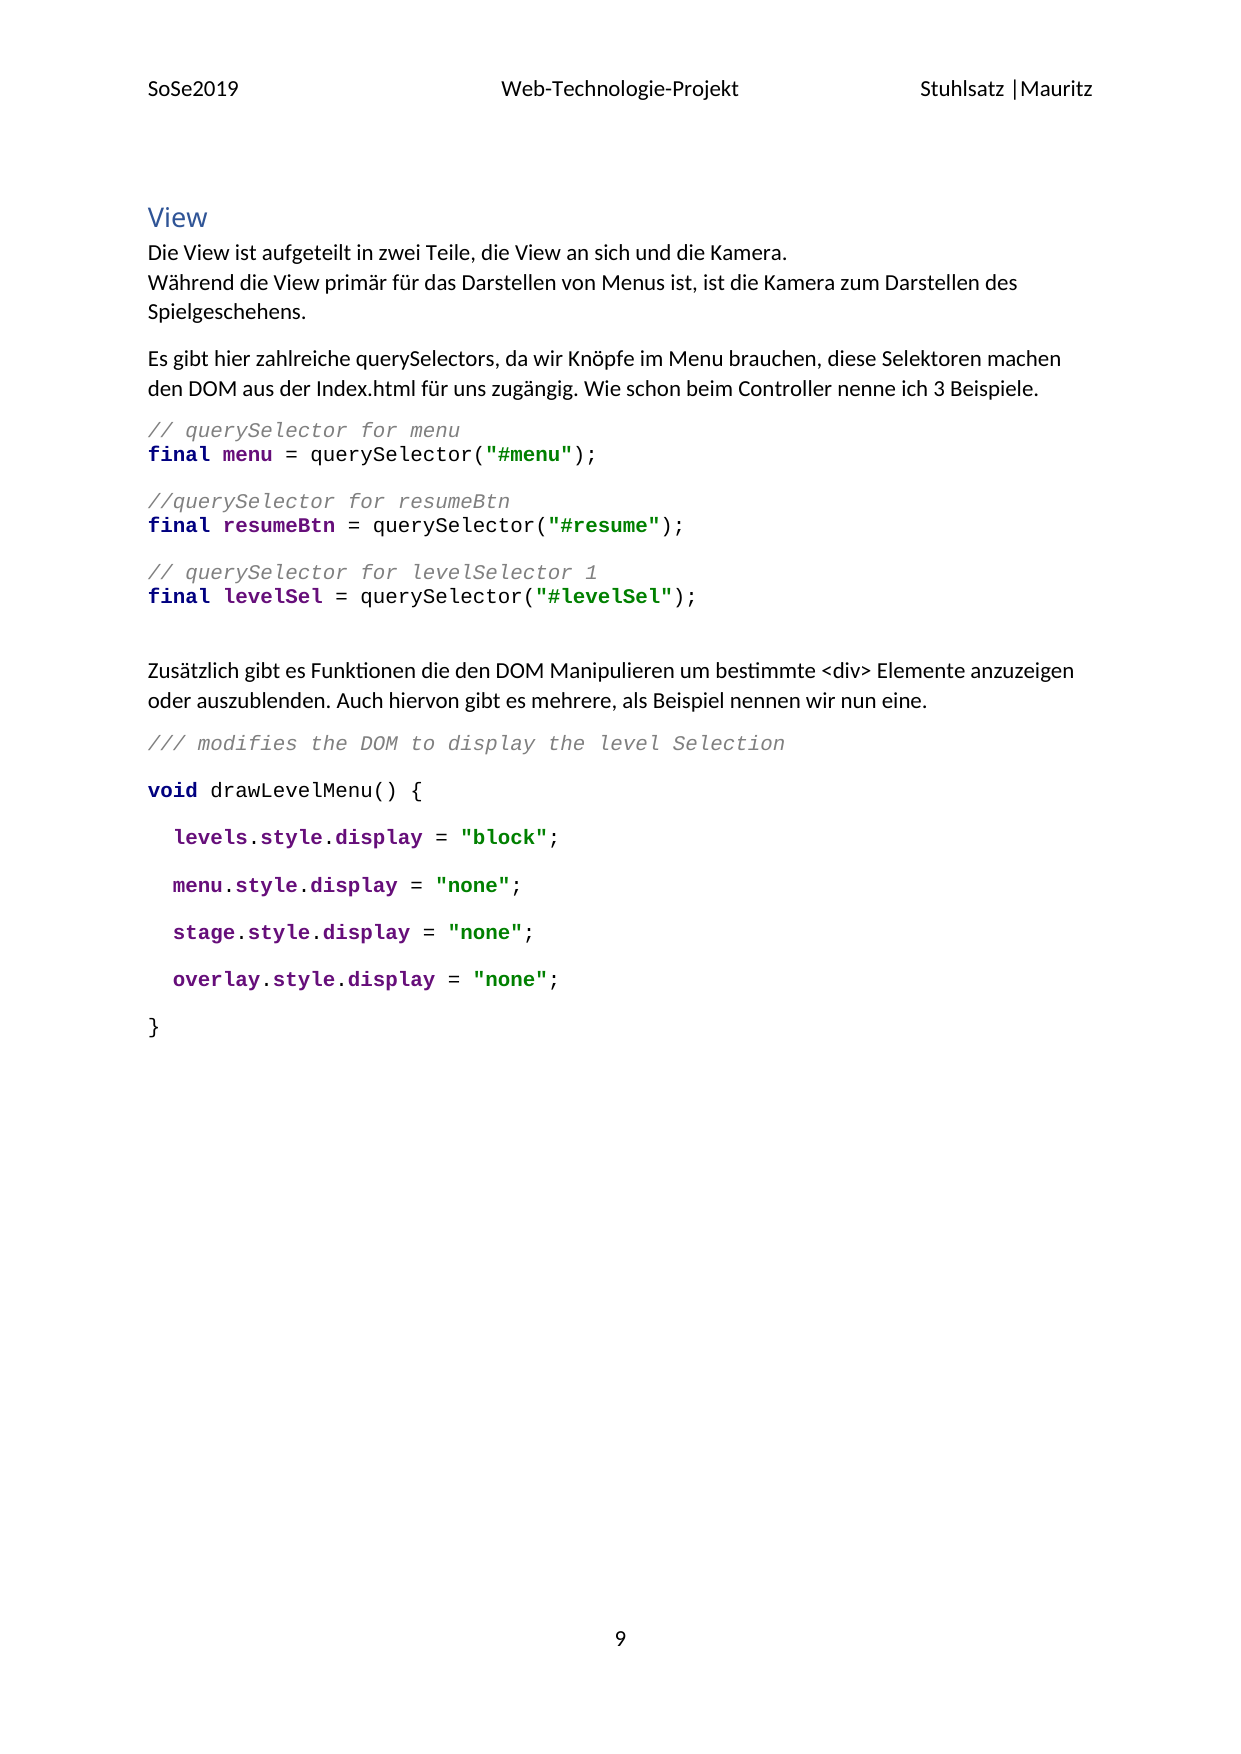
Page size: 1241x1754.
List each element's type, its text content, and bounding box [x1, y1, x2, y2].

text void drawLevelMenu() { [148, 780, 1093, 827]
subtitle View [148, 198, 1093, 235]
text } [148, 1016, 1093, 1040]
text overlay.style.display = "none"; [148, 969, 1093, 1016]
text // querySelector for menu final menu = querySelector("#menu"); //querySelector for resumeBtn final resumeBtn = querySelector("#resume"); // querySelector for levelSelector 1 final levelSel = querySelector("#levelSel"); [148, 421, 1093, 610]
text levels.style.display = "block"; [148, 827, 1093, 874]
text menu.style.display = "none"; [148, 874, 1093, 922]
text stage.style.display = "none"; [148, 922, 1093, 969]
text Zusätzlich gibt es Funktionen die den DOM Manipulieren um bestimmte <div> Elemente anzuzeigen oder auszublenden. Auch hiervon gibt es mehrere, als Beispiel nennen wir nun eine. [148, 656, 1093, 714]
text /// modifies the DOM to display the level Selection [148, 733, 1093, 780]
text Es gibt hier zahlreiche querySelectors, da wir Knöpfe im Menu brauchen, diese Selektoren machen den DOM aus der Index.html für uns zugängig. Wie schon beim Controller nenne ich 3 Beispiele. [148, 344, 1093, 402]
text Die View ist aufgeteilt in zwei Teile, die View an sich und die Kamera. Während die View primär für das Darstellen von Menus ist, ist die Kamera zum Darstellen des Spielgeschehens. [148, 238, 1093, 326]
